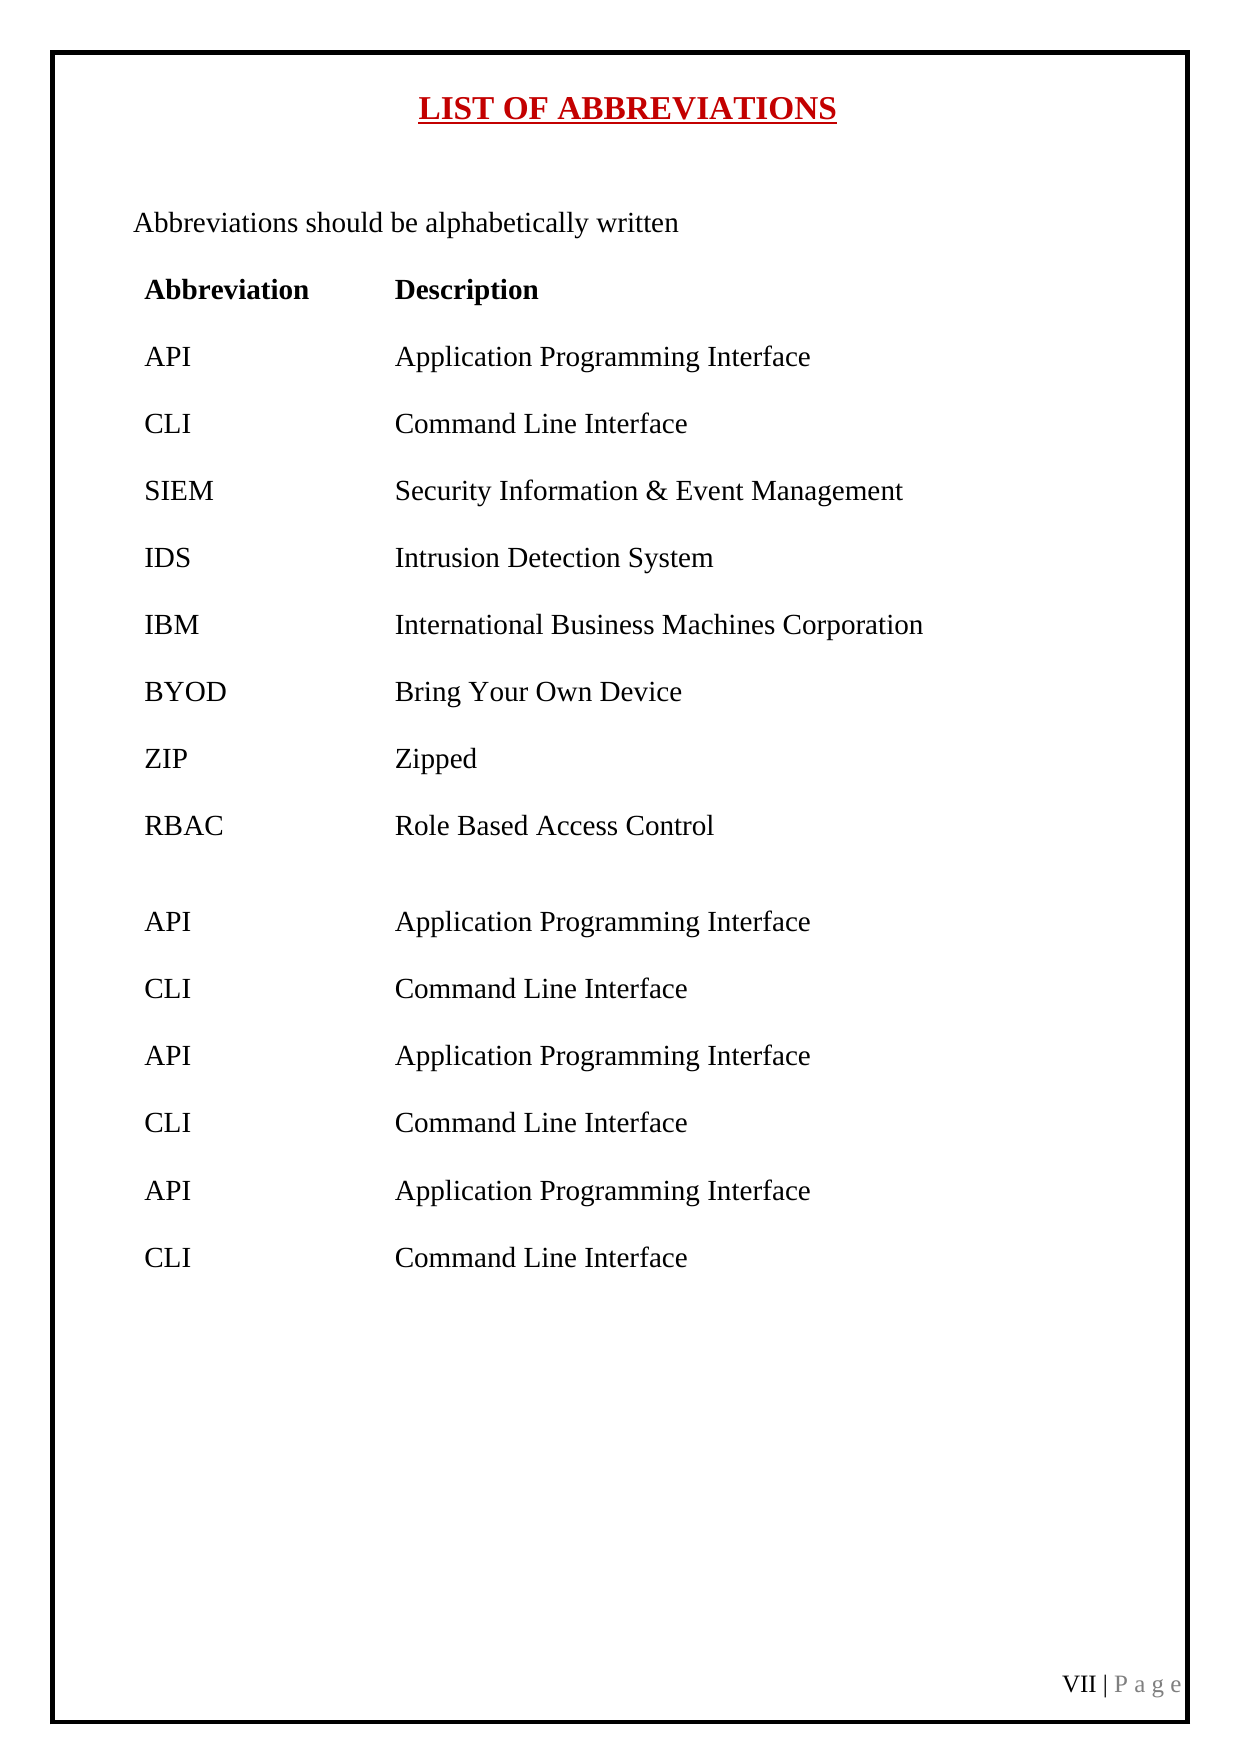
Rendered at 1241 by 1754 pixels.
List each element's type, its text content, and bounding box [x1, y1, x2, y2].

table_cell Application Programming Interface [383, 305, 1072, 372]
text Abbreviations should be alphabetically written [133, 205, 1181, 238]
table_header International Business Machines Corporation [383, 574, 1072, 641]
table_header API [133, 1139, 383, 1206]
table_header Application Programming Interface [383, 1005, 1072, 1072]
table_header IBM [133, 574, 383, 641]
table_cell CLI [133, 938, 383, 1005]
title LIST OF ABBREVIATIONS [133, 89, 1122, 127]
table_cell Command Line Interface [383, 1206, 1072, 1273]
table_cell CLI [133, 1072, 383, 1139]
table_cell IDS [133, 507, 383, 574]
table_cell Security Information & Event Management [383, 440, 1072, 507]
table_header Description [383, 272, 1072, 305]
table_cell Intrusion Detection System [383, 507, 1072, 574]
table_cell API [133, 305, 383, 372]
table_header API [133, 1005, 383, 1072]
table_cell Role Based Access Control [383, 775, 1072, 871]
table_cell RBAC [133, 775, 383, 871]
table_cell Bring Your Own Device [383, 641, 1072, 708]
table_cell CLI [133, 1206, 383, 1273]
table_cell BYOD [133, 641, 383, 708]
table_header Application Programming Interface [383, 1139, 1072, 1206]
table_header ZIP [133, 708, 383, 775]
table_header Zipped [383, 708, 1072, 775]
table_header API [133, 871, 383, 938]
table_header Application Programming Interface [383, 871, 1072, 938]
table_cell Command Line Interface [383, 1072, 1072, 1139]
table_cell SIEM [133, 440, 383, 507]
table_cell CLI [133, 373, 383, 439]
table_header Abbreviation [133, 272, 383, 305]
table_cell Command Line Interface [383, 938, 1072, 1005]
table_cell Command Line Interface [383, 373, 1072, 439]
